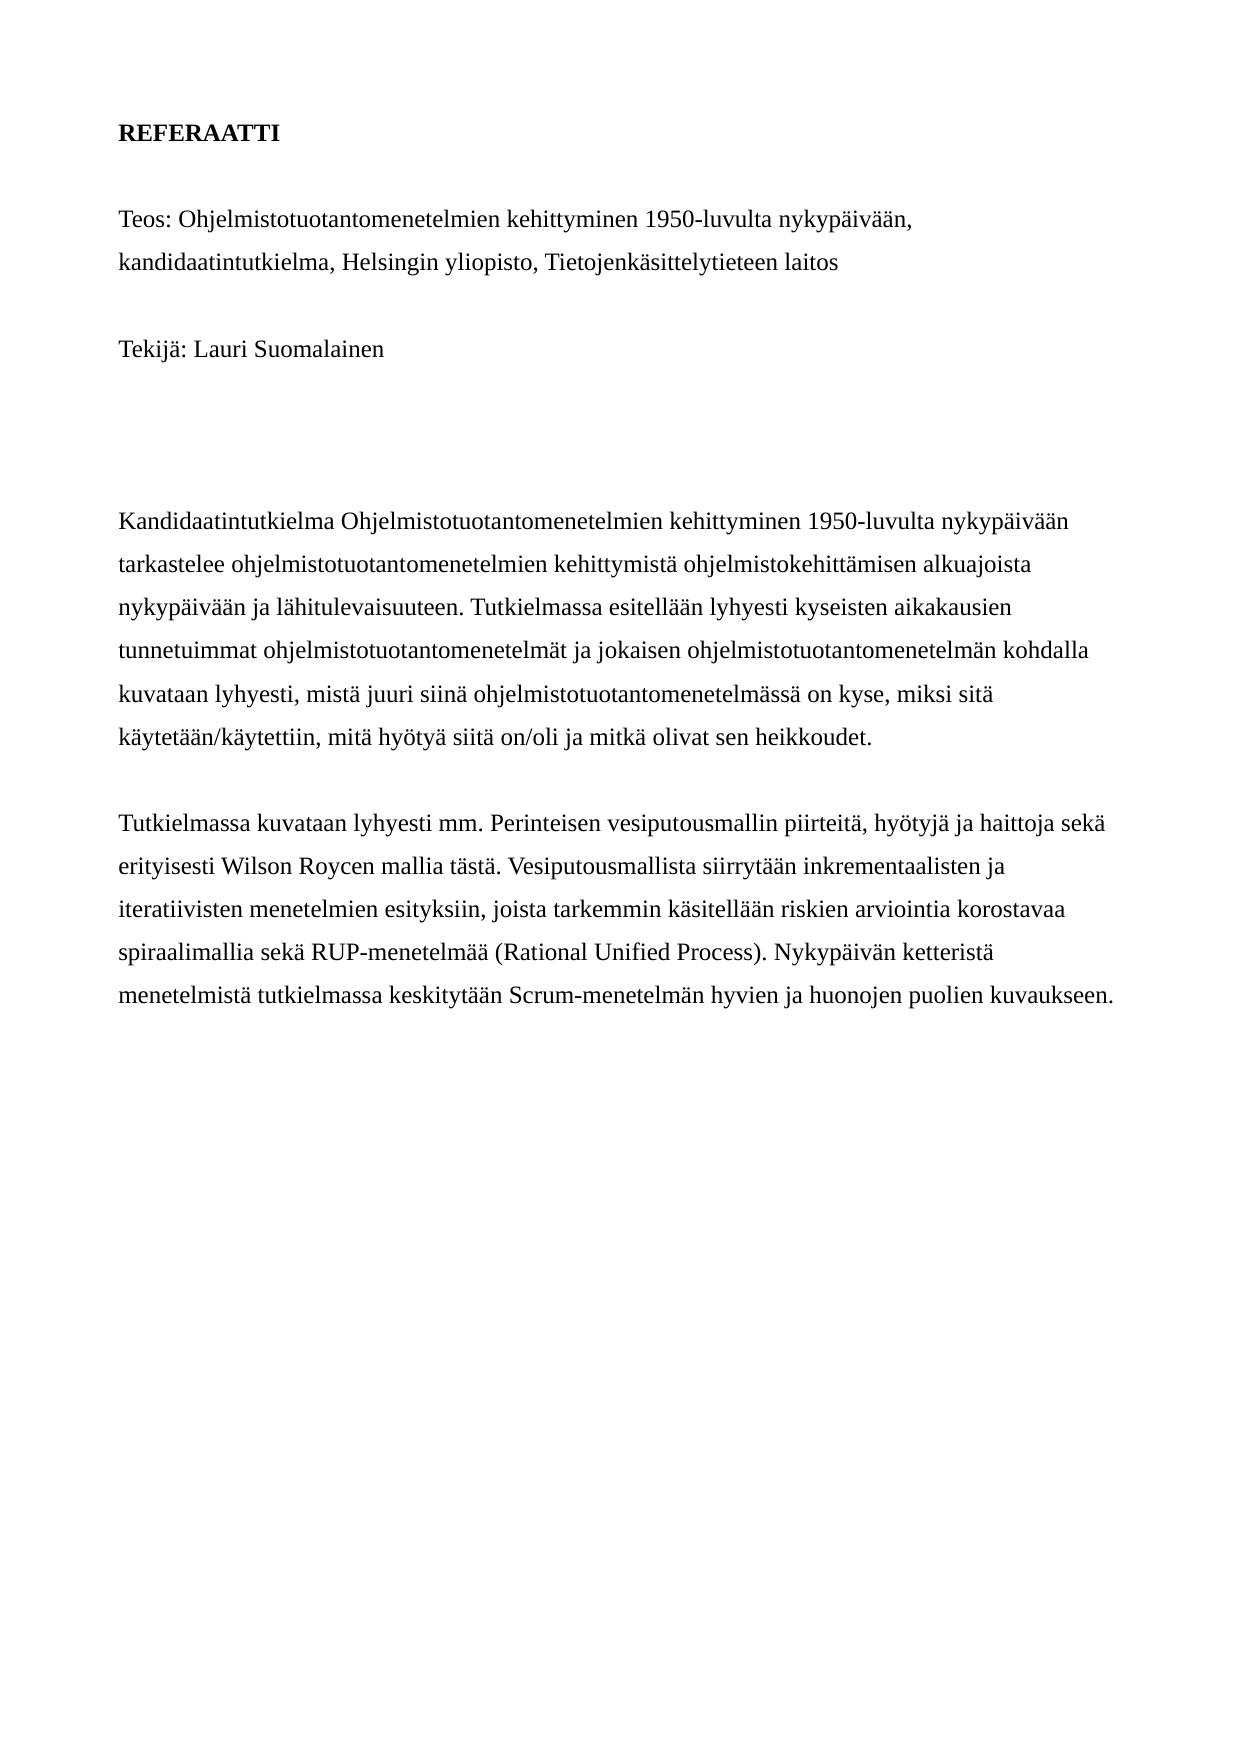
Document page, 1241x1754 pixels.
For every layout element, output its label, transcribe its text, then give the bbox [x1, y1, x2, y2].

text Tutkielmassa kuvataan lyhyesti mm. Perinteisen vesiputousmallin piirteitä, hyötyjä ja haittoja sekä erityisesti Wilson Roycen mallia tästä. Vesiputousmallista siirrytään inkrementaalisten ja iteratiivisten menetelmien esityksiin, joista tarkemmin käsitellään riskien arviointia korostavaa spiraalimallia sekä RUP-menetelmää (Rational Unified Process). Nykypäivän ketteristä menetelmistä tutkielmassa keskitytään Scrum-menetelmän hyvien ja huonojen puolien kuvaukseen. [118, 808, 1122, 1009]
text Tekijä: Lauri Suomalainen [118, 334, 1122, 362]
text Teos: Ohjelmistotuotantomenetelmien kehittyminen 1950-luvulta nykypäivään, kandidaatintutkielma, Helsingin yliopisto, Tietojenkäsittelytieteen laitos [118, 204, 1122, 276]
text REFERAATTI [118, 118, 1122, 147]
text Kandidaatintutkielma Ohjelmistotuotantomenetelmien kehittyminen 1950-luvulta nykypäivään tarkastelee ohjelmistotuotantomenetelmien kehittymistä ohjelmistokehittämisen alkuajoista nykypäivään ja lähitulevaisuuteen. Tutkielmassa esitellään lyhyesti kyseisten aikakausien tunnetuimmat ohjelmistotuotantomenetelmät ja jokaisen ohjelmistotuotantomenetelmän kohdalla kuvataan lyhyesti, mistä juuri siinä ohjelmistotuotantomenetelmässä on kyse, miksi sitä käytetään/käytettiin, mitä hyötyä siitä on/oli ja mitkä olivat sen heikkoudet. [118, 506, 1122, 751]
